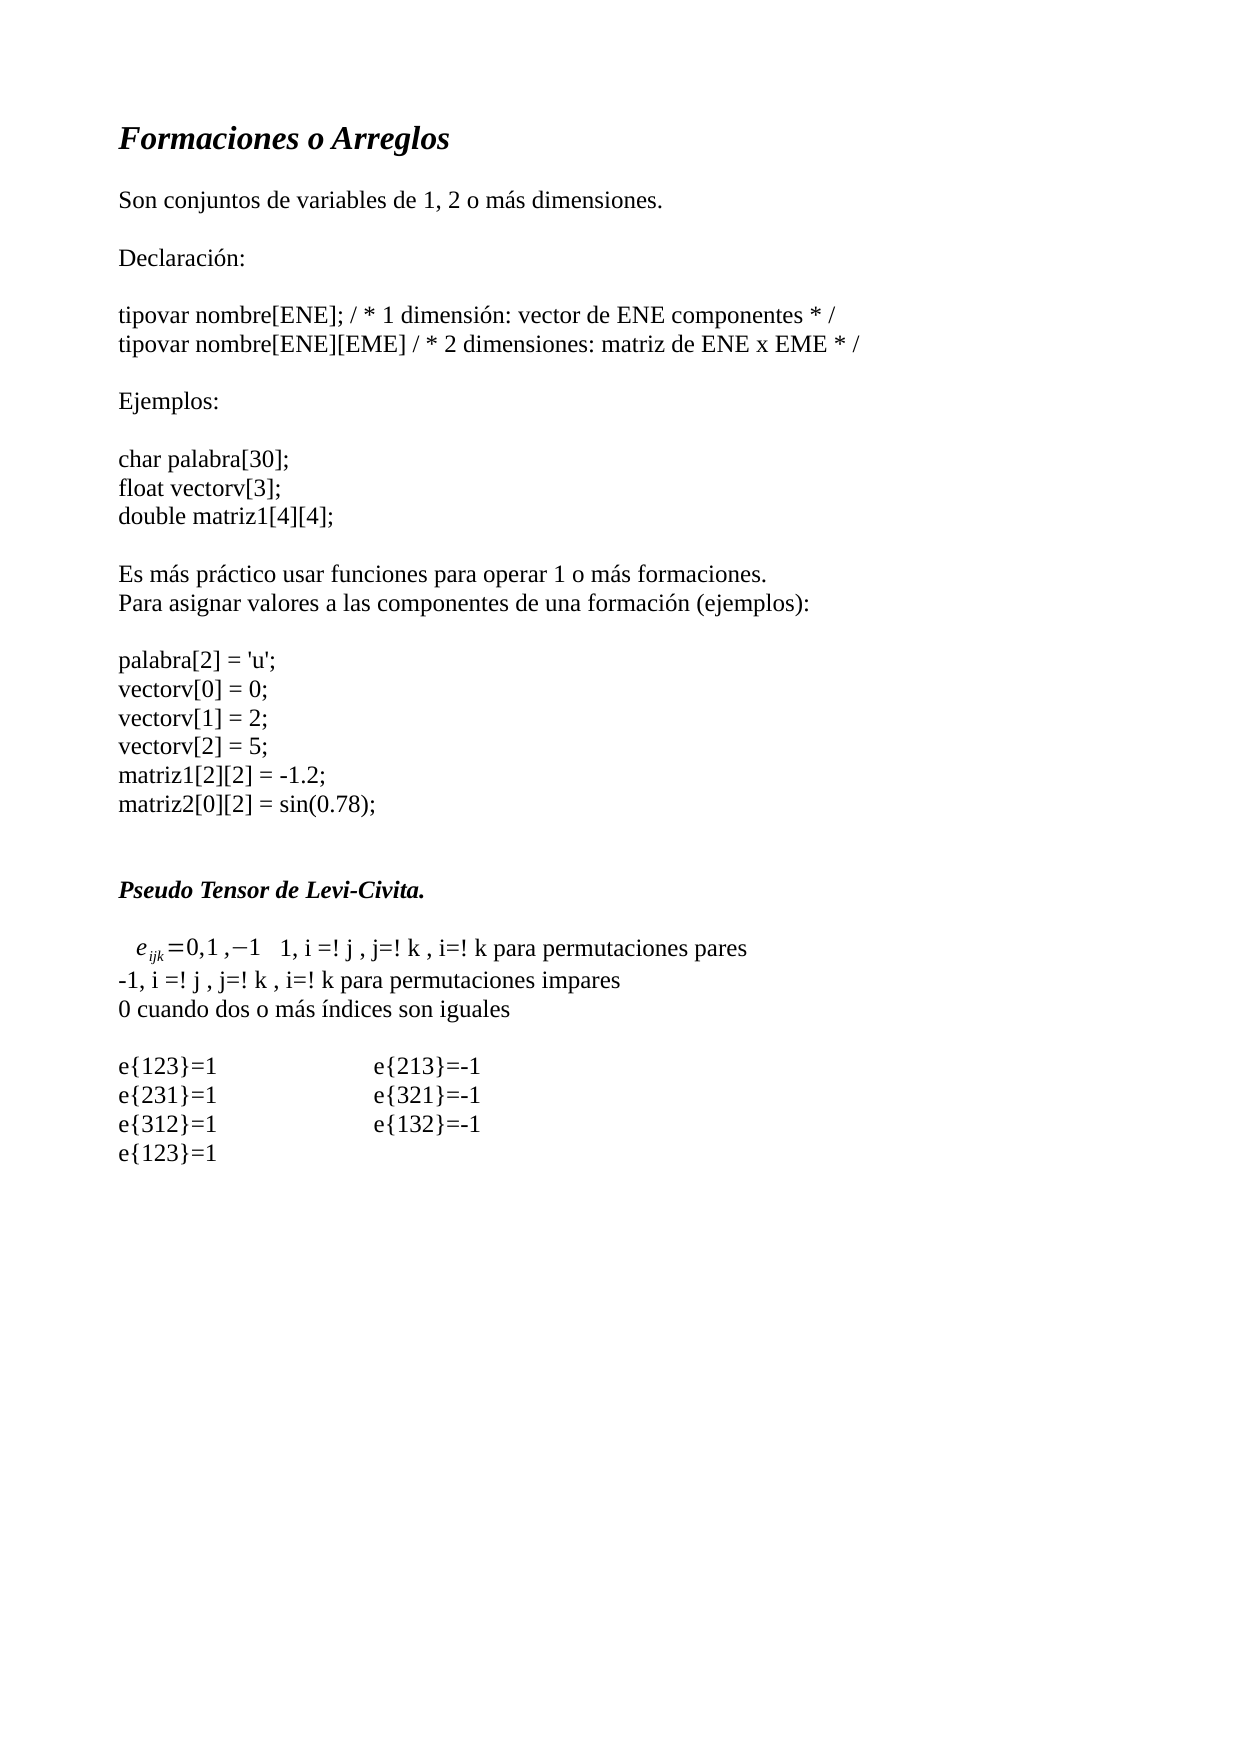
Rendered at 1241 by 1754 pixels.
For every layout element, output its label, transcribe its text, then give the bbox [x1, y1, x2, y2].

text Pseudo Tensor de Levi-Civita. [118, 875, 1122, 904]
text matriz2[0][2] = sin(0.78); [118, 789, 1122, 818]
text Es más práctico usar funciones para operar 1 o más formaciones. [118, 559, 1122, 588]
text char palabra[30]; [118, 444, 1122, 473]
text Declaración: [118, 243, 1122, 271]
text palabra[2] = 'u'; [118, 645, 1122, 674]
text double matriz1[4][4]; [118, 501, 1122, 530]
text tipovar nombre[ENE]; / * 1 dimensión: vector de ENE componentes * / [118, 300, 1122, 329]
text Ejemplos: [118, 386, 1122, 415]
text Para asignar valores a las componentes de una formación (ejemplos): [118, 588, 1122, 616]
text e{312}=1 e{132}=-1 [118, 1109, 1122, 1138]
text -1, i =! j , j=! k , i=! k para permutaciones impares [118, 965, 1122, 994]
text vectorv[2] = 5; [118, 731, 1122, 760]
text e{123}=1 [118, 1138, 1122, 1166]
text matriz1[2][2] = -1.2; [118, 760, 1122, 789]
text Son conjuntos de variables de 1, 2 o más dimensiones. [118, 185, 1122, 214]
text float vectorv[3]; [118, 473, 1122, 501]
text e{123}=1 e{213}=-1 [118, 1051, 1122, 1080]
text 0 cuando dos o más índices son iguales [118, 994, 1122, 1023]
text vectorv[0] = 0; [118, 674, 1122, 703]
text e{231}=1 e{321}=-1 [118, 1080, 1122, 1109]
text vectorv[1] = 2; [118, 703, 1122, 731]
text 1, i =! j , j=! k , i=! k para permutaciones pares [118, 933, 1122, 965]
text tipovar nombre[ENE][EME] / * 2 dimensiones: matriz de ENE x EME * / [118, 329, 1122, 358]
text Formaciones o Arreglos [118, 118, 1122, 156]
